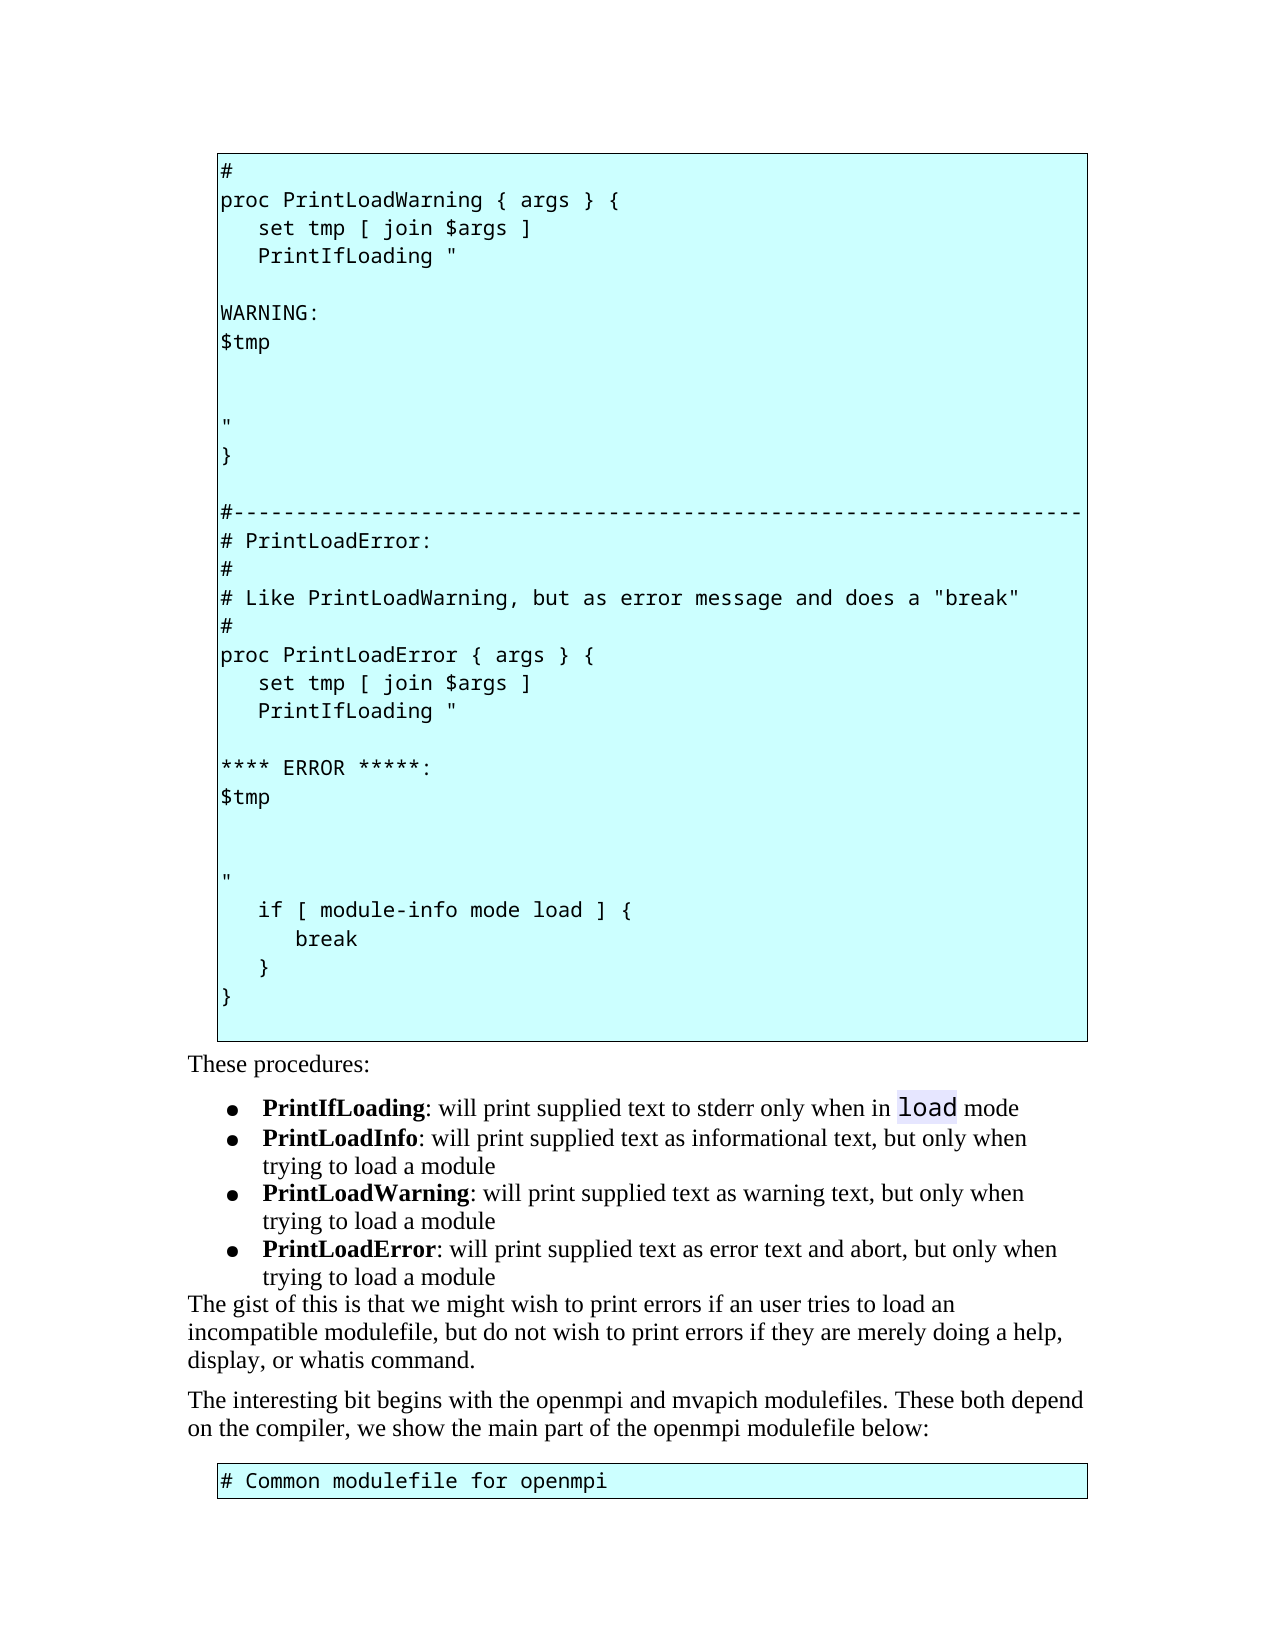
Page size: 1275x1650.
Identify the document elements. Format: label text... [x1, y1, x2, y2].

text The interesting bit begins with the openmpi and mvapich modulefiles. These both depend on the compiler, we show the main part of the openmpi modulefile below: [187, 1386, 1087, 1441]
text # Common modulefile for openmpi [218, 1464, 1087, 1498]
text The gist of this is that we might wish to print errors if an user tries to load an incompatible modulefile, but do not wish to print errors if they are merely doing a help, display, or whatis command. [187, 1290, 1087, 1373]
text # proc PrintLoadWarning { args } { set tmp [ join $args ] PrintIfLoading " WARNING: $tmp " } #-------------------------------------------------------------------- # PrintLoadError: # # Like PrintLoadWarning, but as error message and does a "break" # proc PrintLoadError { args } { set tmp [ join $args ] PrintIfLoading " **** ERROR *****: $tmp " if [ module-info mode load ] { break } } [218, 154, 1087, 1041]
list PrintLoadInfo: will print supplied text as informational text, but only when trying to load a module [225, 1124, 1087, 1179]
text These procedures: [187, 1050, 1087, 1078]
list PrintIfLoading: will print supplied text to stderr only when in load mode [957, 1090, 1087, 1124]
list PrintLoadWarning: will print supplied text as warning text, but only when trying to load a module [225, 1179, 1087, 1235]
list PrintLoadError: will print supplied text as error text and abort, but only when trying to load a module [225, 1235, 1087, 1290]
list PrintIfLoading: will print supplied text to stderr only when in load mode [225, 1090, 897, 1124]
